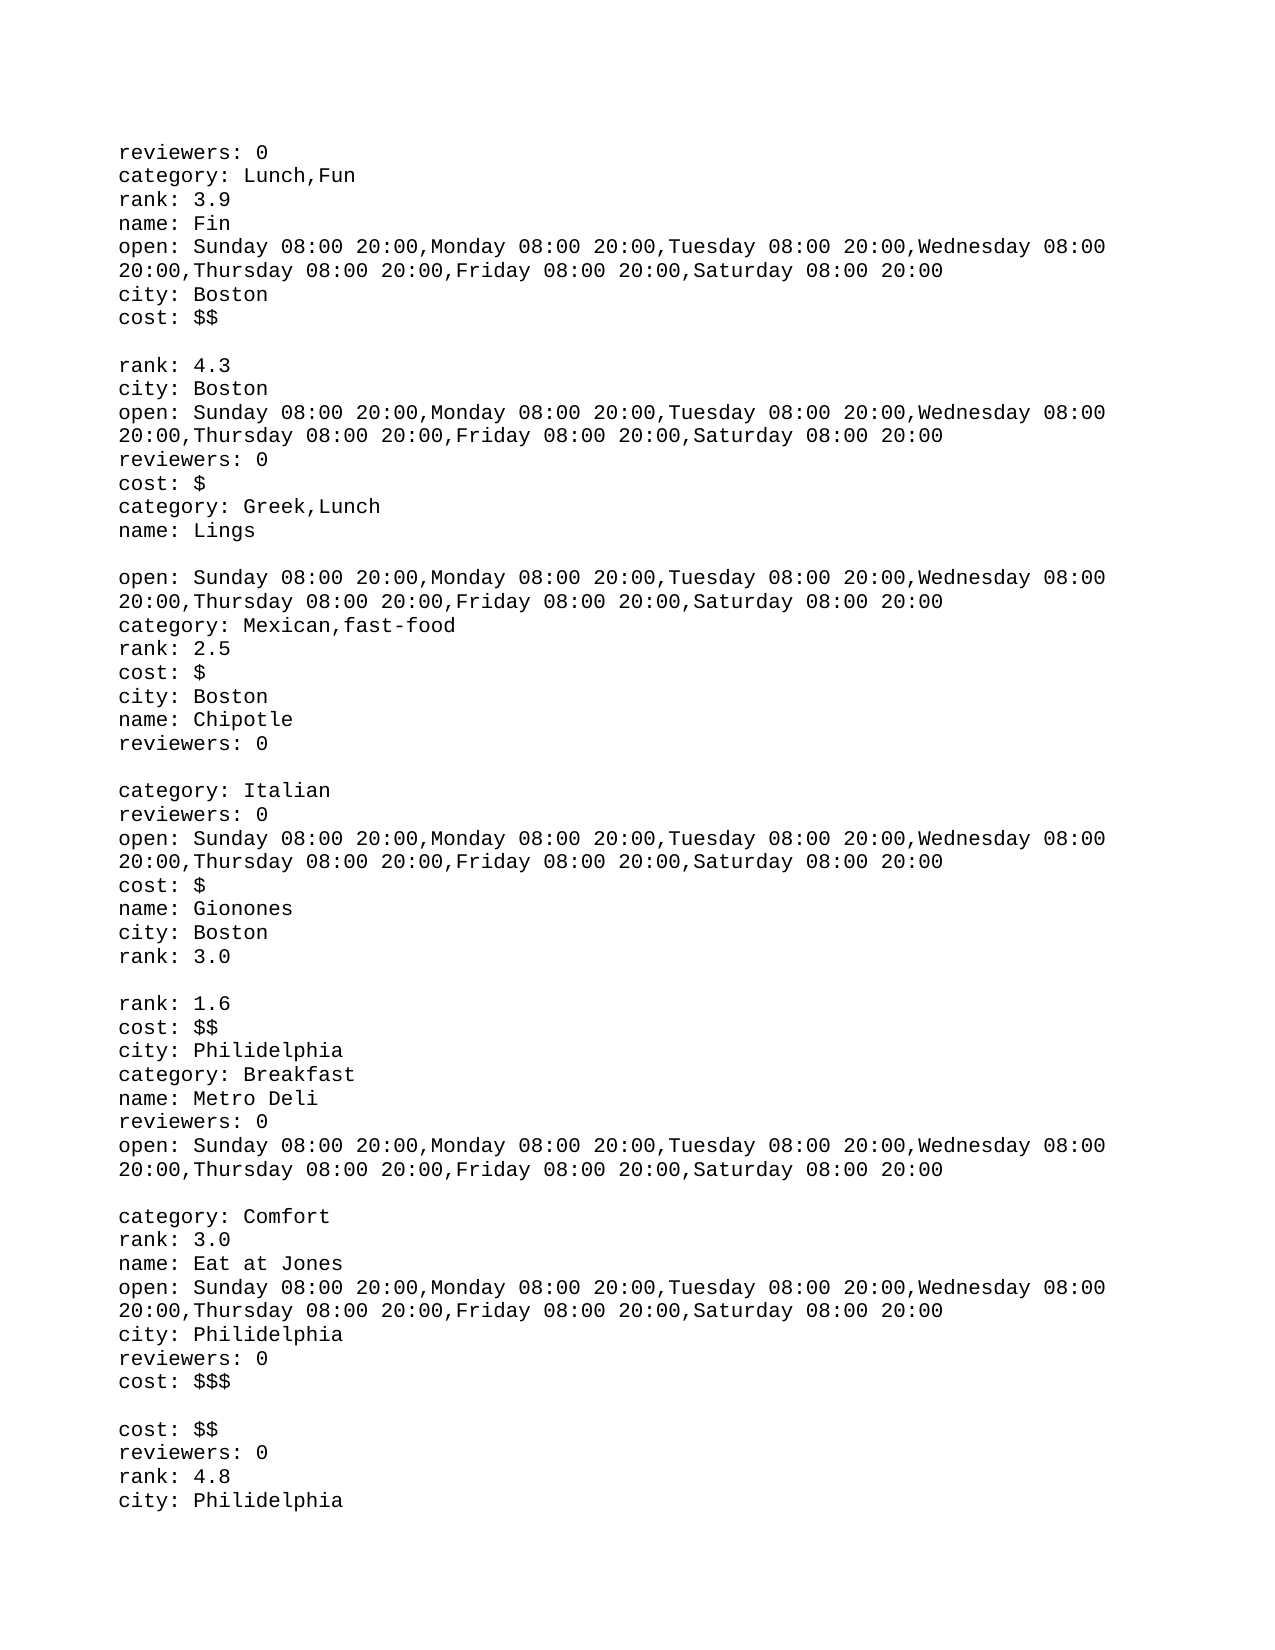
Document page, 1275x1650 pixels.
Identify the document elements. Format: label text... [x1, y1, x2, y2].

text rank: 3.0 [118, 1229, 1157, 1253]
text reviewers: 0 [118, 804, 1157, 827]
text rank: 3.0 [118, 946, 1157, 969]
text reviewers: 0 [118, 1111, 1157, 1135]
text name: Gionones [118, 898, 1157, 922]
text cost: $$$ [118, 1371, 1157, 1395]
text category: Lunch,Fun [118, 165, 1157, 189]
text cost: $$ [118, 307, 1157, 331]
text rank: 2.5 [118, 638, 1157, 662]
text open: Sunday 08:00 20:00,Monday 08:00 20:00,Tuesday 08:00 20:00,Wednesday 08:00 20:00,Thursday 08:00 20:00,Friday 08:00 20:00,Saturday 08:00 20:00 [118, 402, 1157, 449]
text cost: $ [118, 875, 1157, 898]
text open: Sunday 08:00 20:00,Monday 08:00 20:00,Tuesday 08:00 20:00,Wednesday 08:00 20:00,Thursday 08:00 20:00,Friday 08:00 20:00,Saturday 08:00 20:00 [118, 567, 1157, 615]
text name: Fin [118, 213, 1157, 236]
text cost: $$ [118, 1017, 1157, 1040]
text cost: $ [118, 662, 1157, 686]
text city: Philidelphia [118, 1489, 1157, 1513]
text rank: 4.8 [118, 1466, 1157, 1489]
text reviewers: 0 [118, 1348, 1157, 1371]
text category: Breakfast [118, 1064, 1157, 1088]
text category: Italian [118, 780, 1157, 804]
text category: Greek,Lunch [118, 496, 1157, 520]
text city: Boston [118, 378, 1157, 402]
text city: Philidelphia [118, 1040, 1157, 1064]
text rank: 4.3 [118, 354, 1157, 378]
text city: Boston [118, 922, 1157, 946]
text open: Sunday 08:00 20:00,Monday 08:00 20:00,Tuesday 08:00 20:00,Wednesday 08:00 20:00,Thursday 08:00 20:00,Friday 08:00 20:00,Saturday 08:00 20:00 [118, 1277, 1157, 1324]
text name: Metro Deli [118, 1088, 1157, 1111]
text name: Eat at Jones [118, 1253, 1157, 1277]
text city: Philidelphia [118, 1324, 1157, 1348]
text city: Boston [118, 686, 1157, 709]
text city: Boston [118, 284, 1157, 307]
text reviewers: 0 [118, 1442, 1157, 1466]
text rank: 3.9 [118, 189, 1157, 213]
text open: Sunday 08:00 20:00,Monday 08:00 20:00,Tuesday 08:00 20:00,Wednesday 08:00 20:00,Thursday 08:00 20:00,Friday 08:00 20:00,Saturday 08:00 20:00 [118, 236, 1157, 284]
text reviewers: 0 [118, 142, 1157, 165]
text rank: 1.6 [118, 993, 1157, 1017]
text reviewers: 0 [118, 449, 1157, 473]
text cost: $ [118, 473, 1157, 496]
text category: Mexican,fast-food [118, 615, 1157, 638]
text name: Chipotle [118, 709, 1157, 733]
text open: Sunday 08:00 20:00,Monday 08:00 20:00,Tuesday 08:00 20:00,Wednesday 08:00 20:00,Thursday 08:00 20:00,Friday 08:00 20:00,Saturday 08:00 20:00 [118, 1135, 1157, 1182]
text open: Sunday 08:00 20:00,Monday 08:00 20:00,Tuesday 08:00 20:00,Wednesday 08:00 20:00,Thursday 08:00 20:00,Friday 08:00 20:00,Saturday 08:00 20:00 [118, 827, 1157, 875]
text name: Lings [118, 520, 1157, 544]
text category: Comfort [118, 1206, 1157, 1229]
text reviewers: 0 [118, 733, 1157, 757]
text cost: $$ [118, 1419, 1157, 1442]
